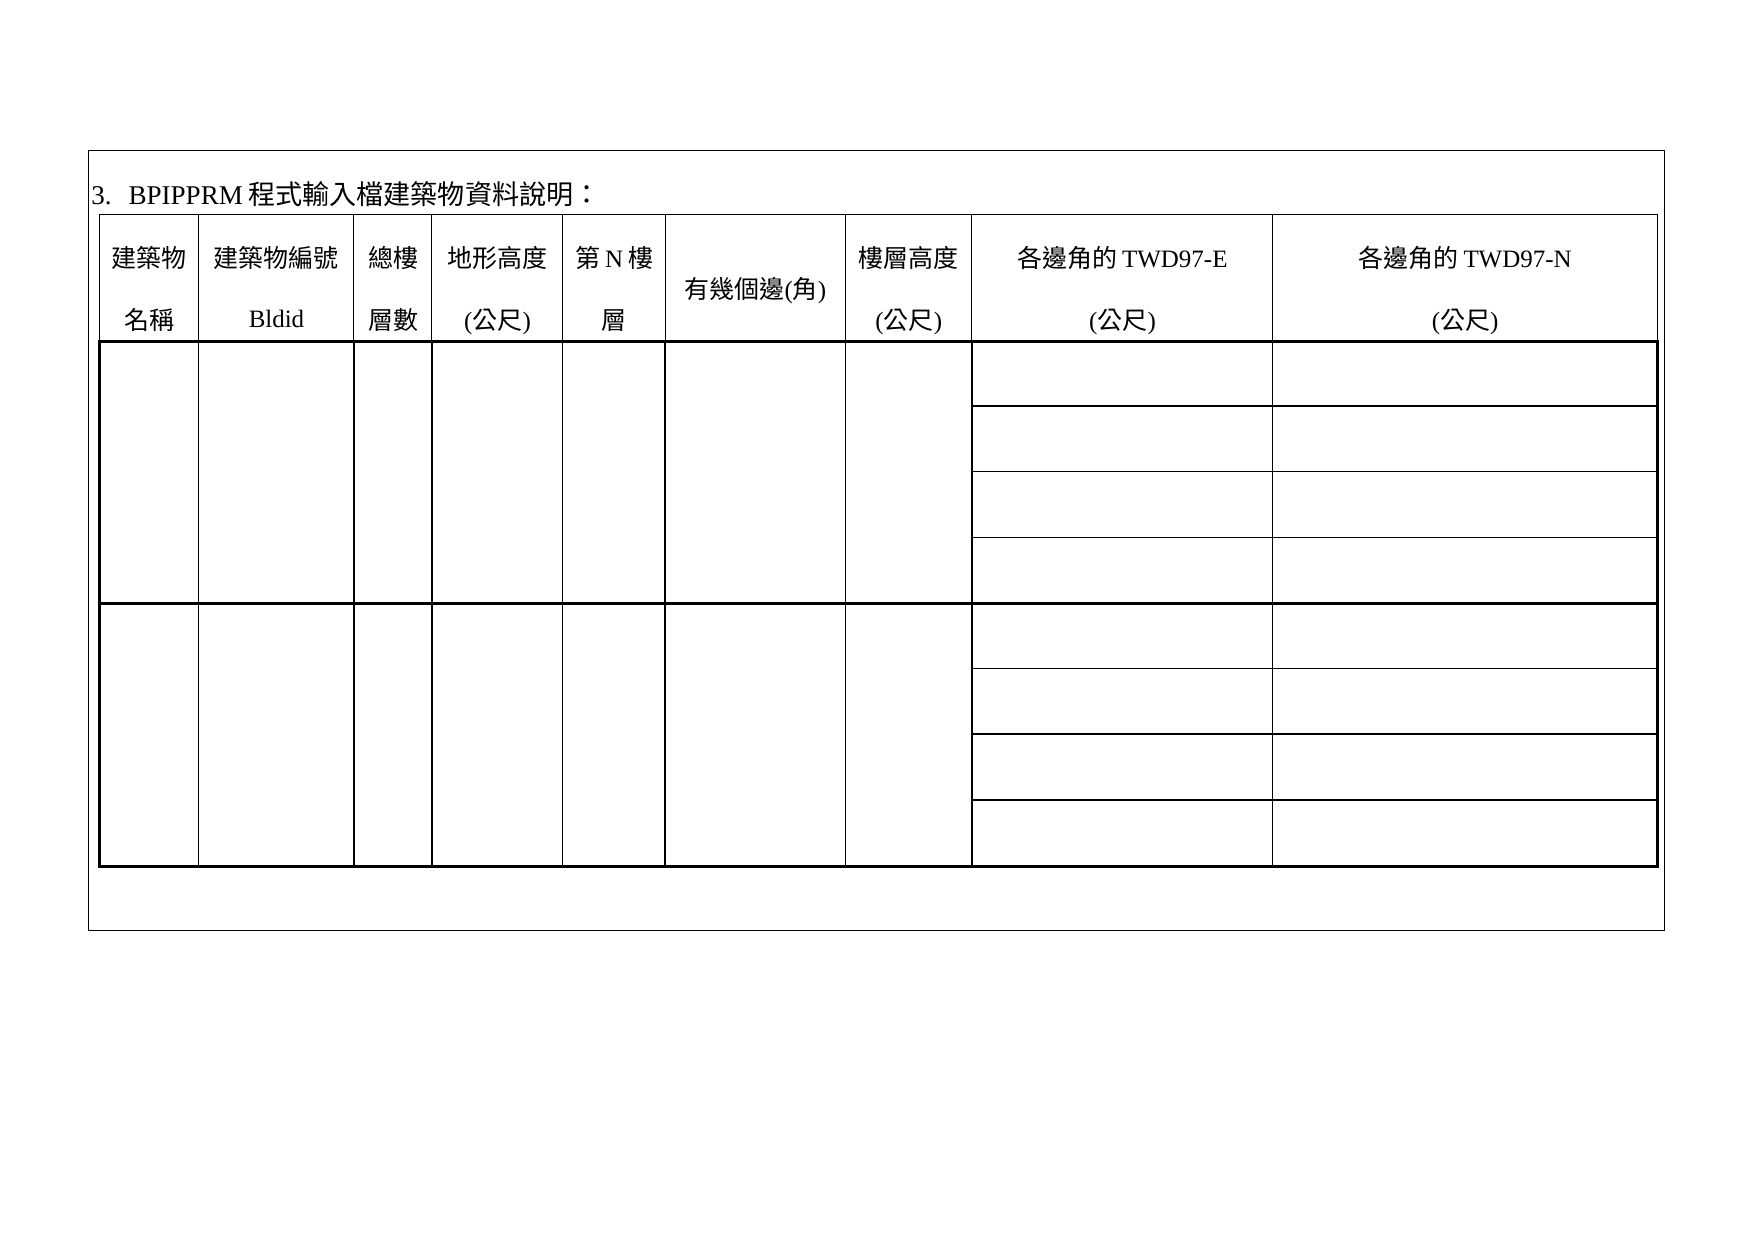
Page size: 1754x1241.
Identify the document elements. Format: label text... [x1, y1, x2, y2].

table_header 各邊角的TWD97-N (公尺) [1273, 215, 1657, 339]
table_cell BPIPPRM程式輸入檔建築物資料說明： [89, 151, 1664, 930]
table_header 總樓 層數 [354, 215, 431, 339]
table_header 建築物編號 Bldid [199, 215, 353, 339]
table_header 第N樓層 [563, 215, 665, 339]
table_cell [1273, 669, 1656, 733]
table_cell [973, 735, 1272, 799]
table_cell [199, 605, 353, 864]
table_cell [355, 605, 431, 864]
table_cell [101, 605, 198, 864]
table_header 地形高度 (公尺) [432, 215, 562, 339]
table_cell [101, 343, 198, 602]
table_header 各邊角的TWD97-E (公尺) [972, 215, 1272, 339]
table_header 有幾個邊(角) [666, 215, 845, 339]
table_cell [563, 605, 664, 864]
table_cell [846, 605, 971, 864]
table_cell [199, 343, 353, 602]
table_cell [973, 538, 1272, 602]
table_cell [973, 801, 1272, 864]
table_cell [433, 605, 562, 864]
table_cell [1273, 735, 1656, 799]
table_cell [973, 669, 1272, 733]
table_cell [1273, 343, 1656, 405]
table_header 樓層高度 (公尺) [846, 215, 971, 339]
table_cell [666, 343, 845, 602]
table_cell [563, 343, 664, 602]
table_cell [973, 472, 1272, 536]
table_cell [1273, 538, 1656, 602]
table_header 建築物名稱 [100, 215, 198, 339]
table_cell [433, 343, 562, 602]
table_cell [355, 343, 431, 602]
table_cell [1273, 472, 1656, 536]
table_cell [973, 605, 1272, 668]
table_cell [1273, 801, 1656, 864]
table_cell [846, 343, 971, 602]
table_cell [973, 407, 1272, 471]
table_cell [1273, 407, 1656, 471]
table_cell [666, 605, 845, 864]
table_cell [1273, 605, 1656, 668]
table_cell [973, 343, 1272, 405]
